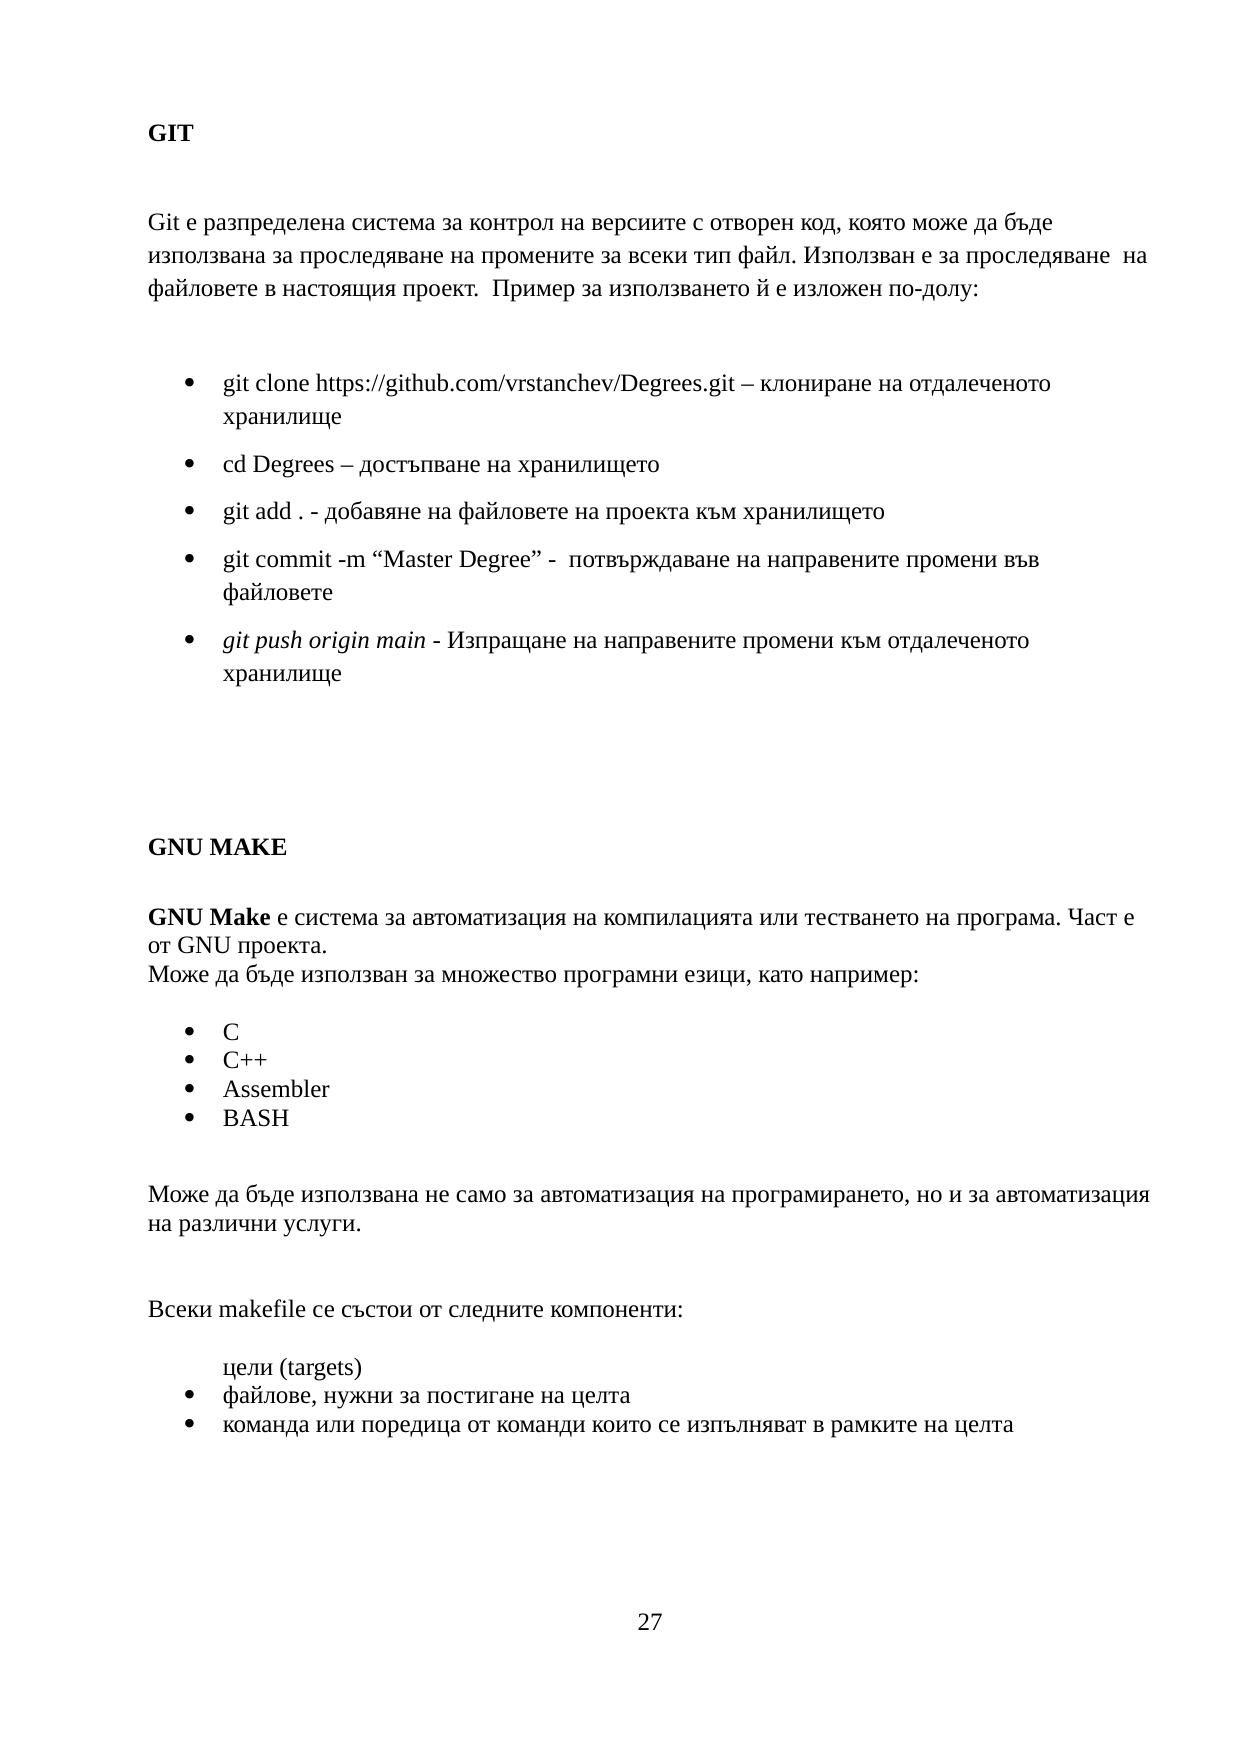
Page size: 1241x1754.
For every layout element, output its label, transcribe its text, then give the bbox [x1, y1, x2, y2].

list Assembler [185, 1074, 1152, 1103]
text Може да бъде използвана не само за автоматизация на програмирането, но и за автоматизация на различни услуги. [148, 1179, 1152, 1237]
list git add . - добавяне на файловете на проекта към хранилището [185, 496, 1152, 525]
text Всеки makefile се състои от следните компоненти: [148, 1294, 1152, 1323]
subtitle GIT [148, 118, 1152, 147]
text Git е разпределена система за контрол на версиите с отворен код, която може да бъде използвана за проследяване на промените за всеки тип файл. Използван е за проследяване на файловете в настоящия проект. Пример за използването й е изложен по-долу: [148, 207, 1152, 302]
subtitle GNU MAKE [148, 832, 1152, 860]
text цели (targets) [223, 1352, 1152, 1380]
text GNU Make e система за автоматизация на компилацията или тестването на програма. Част е от GNU проекта. [148, 902, 1152, 959]
text Може да бъде използван за множество програмни езици, като например: [148, 959, 1152, 988]
list файлове, нужни за постигане на целта [185, 1380, 1152, 1409]
list cd Degrees – достъпване на хранилището [185, 449, 1152, 478]
list BASH [185, 1103, 1152, 1132]
list команда или поредица от команди които се изпълняват в рамките на целта [185, 1409, 1152, 1438]
list C++ [185, 1045, 1152, 1074]
list git clone https://github.com/vrstanchev/Degrees.git – клониране на отдалеченото хранилище [185, 368, 1152, 430]
list C [185, 1017, 1152, 1045]
list git push origin main - Изпращане на направените промени към отдалеченото хранилище [185, 625, 1152, 686]
list git commit -m “Master Degree” - потвърждаване на направените промени във файловете [185, 544, 1152, 606]
